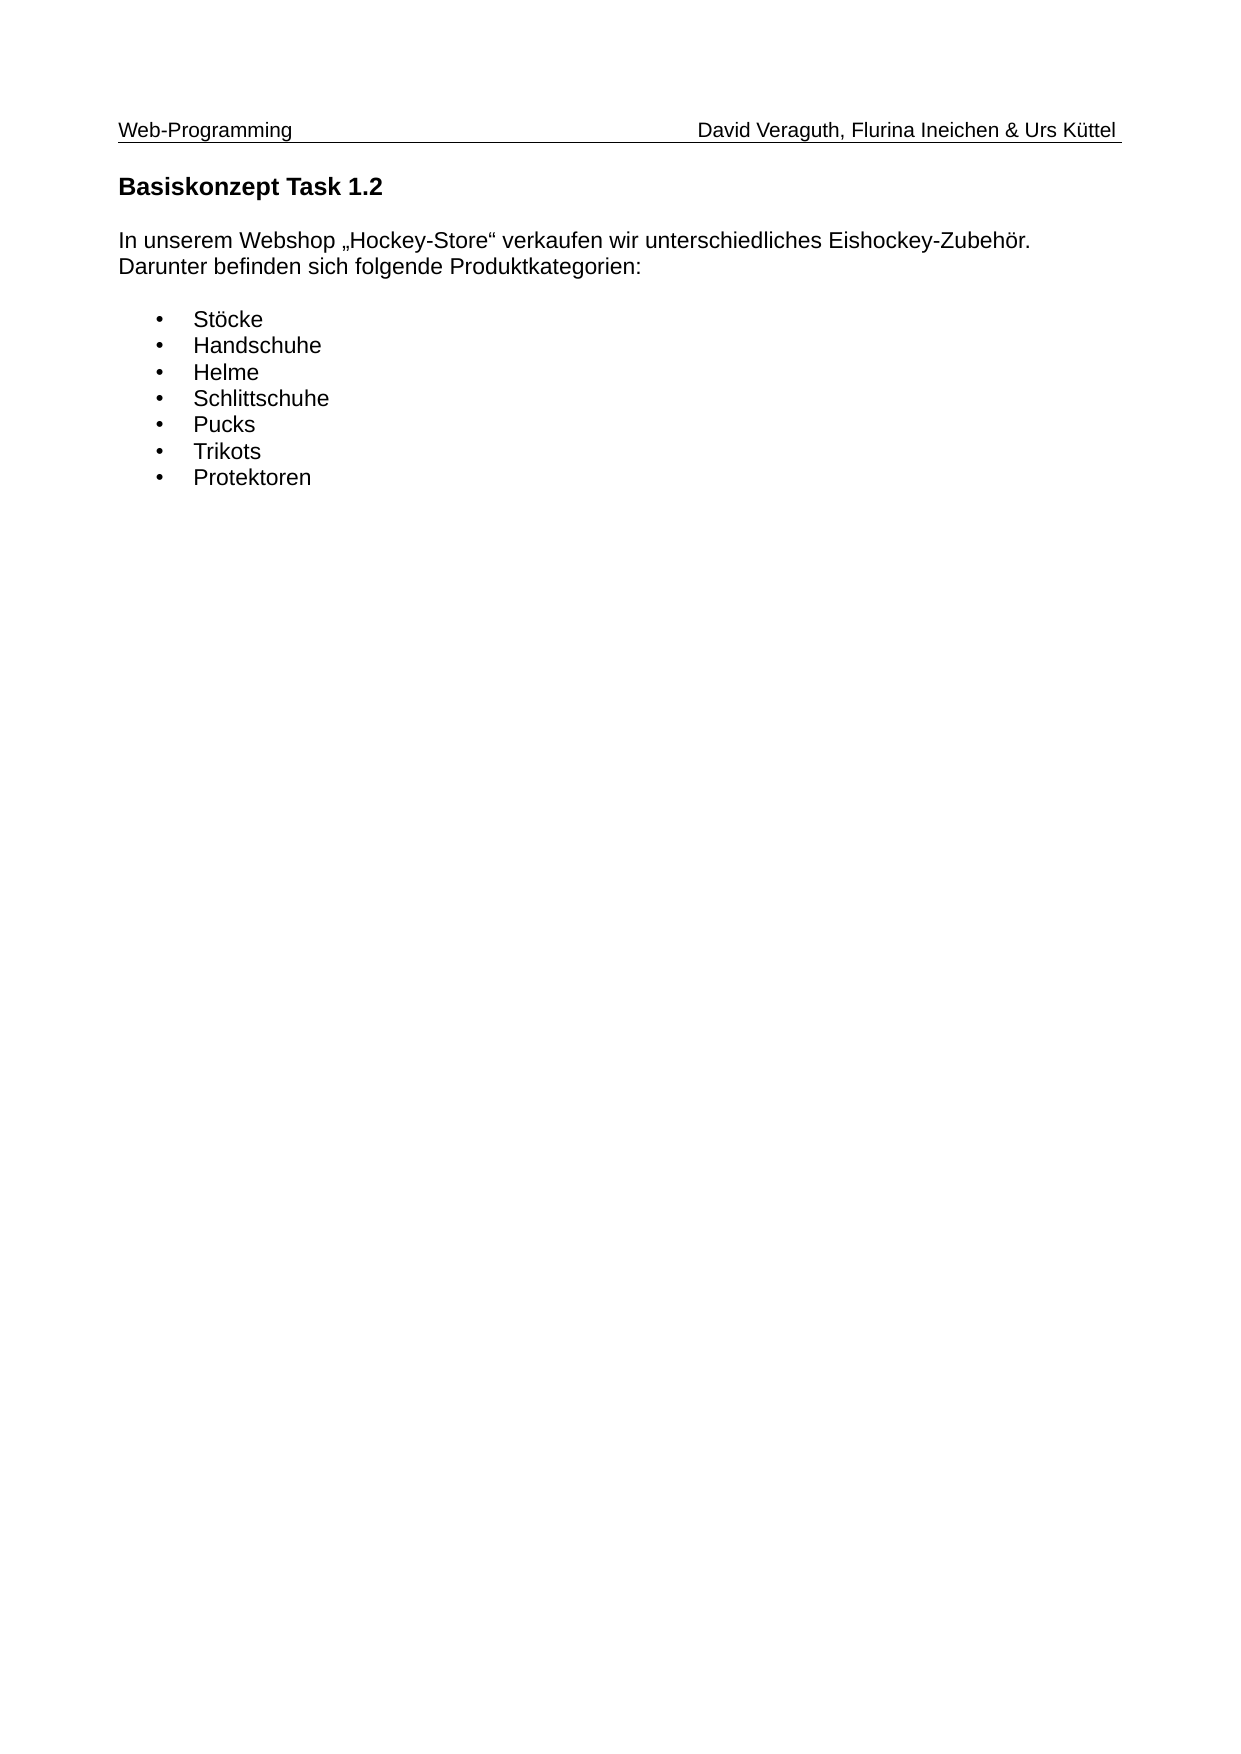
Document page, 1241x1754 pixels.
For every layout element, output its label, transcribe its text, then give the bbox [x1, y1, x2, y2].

text Basiskonzept Task 1.2 [118, 172, 1122, 200]
list Protektoren [156, 464, 1122, 490]
list Pucks [156, 411, 1122, 438]
text In unserem Webshop „Hockey-Store“ verkaufen wir unterschiedliches Eishockey-Zubehör. Darunter befinden sich folgende Produktkategorien: [118, 227, 1122, 279]
list Handschuhe [156, 332, 1122, 358]
list Trikots [156, 438, 1122, 464]
list Helme [156, 358, 1122, 385]
list Stöcke [156, 306, 1122, 332]
list Schlittschuhe [156, 385, 1122, 411]
